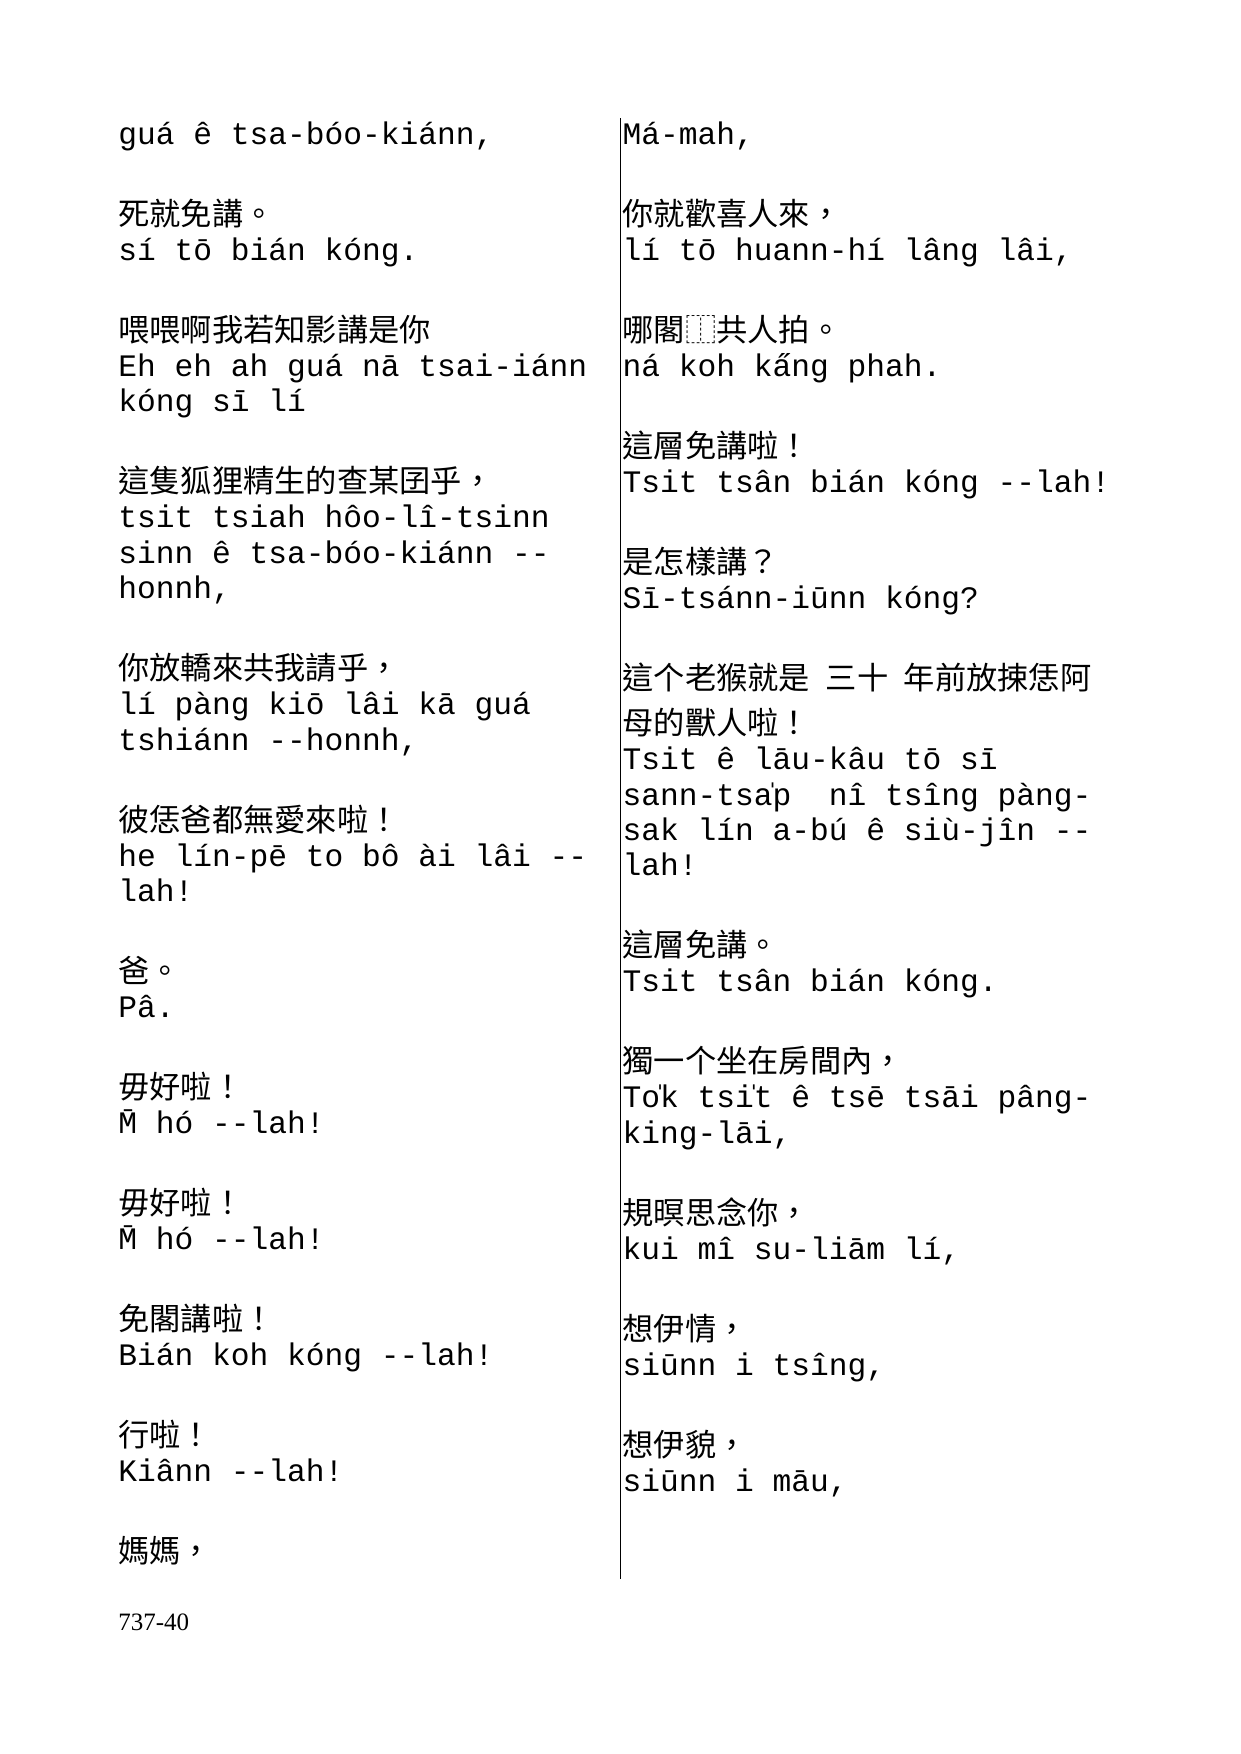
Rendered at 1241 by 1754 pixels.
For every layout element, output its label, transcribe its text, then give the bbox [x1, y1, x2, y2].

text M̄ hó --lah! [118, 1223, 618, 1259]
text 毋好啦！ [118, 1062, 618, 1107]
text siūnn i tsîng, [622, 1349, 1122, 1385]
text 爸。 [118, 946, 618, 991]
text 是怎樣講？ [622, 537, 1122, 582]
text 喂喂啊我若知影講是你 [118, 305, 618, 350]
text 這隻狐狸精生的查某囝乎， [118, 456, 618, 502]
text 規暝思念你， [622, 1188, 1122, 1233]
text tsit tsiah hôo-lî-tsinn sinn ê tsa-bóo-kiánn --honnh, [118, 502, 618, 608]
text 死就免講。 [118, 189, 618, 234]
text M̄ hó --lah! [118, 1107, 618, 1143]
text Tsit ê lāu-kâu tō sī sann-tsa̍p nî tsîng pàng-sak lín a-bú ê siù-jîn --lah! [622, 743, 1122, 885]
text kui mî su-liām lí, [622, 1233, 1122, 1269]
text To̍k tsi̍t ê tsē tsāi pâng-king-lāi, [622, 1082, 1122, 1153]
text 彼恁爸都無愛來啦！ [118, 795, 618, 840]
text guá ê tsa-bóo-kiánn, [118, 118, 618, 153]
text Sī-tsánn-iūnn kóng? [622, 582, 1122, 618]
text Pâ. [118, 991, 618, 1027]
text 媽媽， [118, 1526, 618, 1572]
text siūnn i māu, [622, 1465, 1122, 1501]
text Eh eh ah guá nā tsai-iánn kóng sī lí [118, 350, 618, 421]
text sí tō bián kóng. [118, 234, 618, 269]
text 毋好啦！ [118, 1178, 618, 1223]
text ná koh ka̋ng phah. [622, 350, 1122, 386]
text Tsit tsân bián kóng --lah! [622, 466, 1122, 502]
text 獨一个坐在房間內， [622, 1037, 1122, 1082]
text 你放轎來共我請乎， [118, 643, 618, 688]
text 想伊情， [622, 1304, 1122, 1349]
text Tsit tsân bián kóng. [622, 966, 1122, 1001]
text Kiânn --lah! [118, 1456, 618, 1491]
text 這个老猴就是 三十 年前放捒恁阿母的獸人啦！ [622, 653, 1122, 743]
text 這層免講。 [622, 921, 1122, 966]
text 這層免講啦！ [622, 421, 1122, 466]
text 免閣講啦！ [118, 1294, 618, 1339]
text Má-mah, [622, 118, 1122, 153]
text Bián koh kóng --lah! [118, 1339, 618, 1375]
text 哪閣⿰共人拍。 [622, 305, 1122, 350]
text lí tō huann-hí lâng lâi, [622, 234, 1122, 269]
text 想伊貌， [622, 1420, 1122, 1465]
text lí pàng kiō lâi kā guá tshiánn --honnh, [118, 688, 618, 759]
text 你就歡喜人來， [622, 189, 1122, 234]
text he lín-pē to bô ài lâi --lah! [118, 840, 618, 911]
text 行啦！ [118, 1410, 618, 1456]
